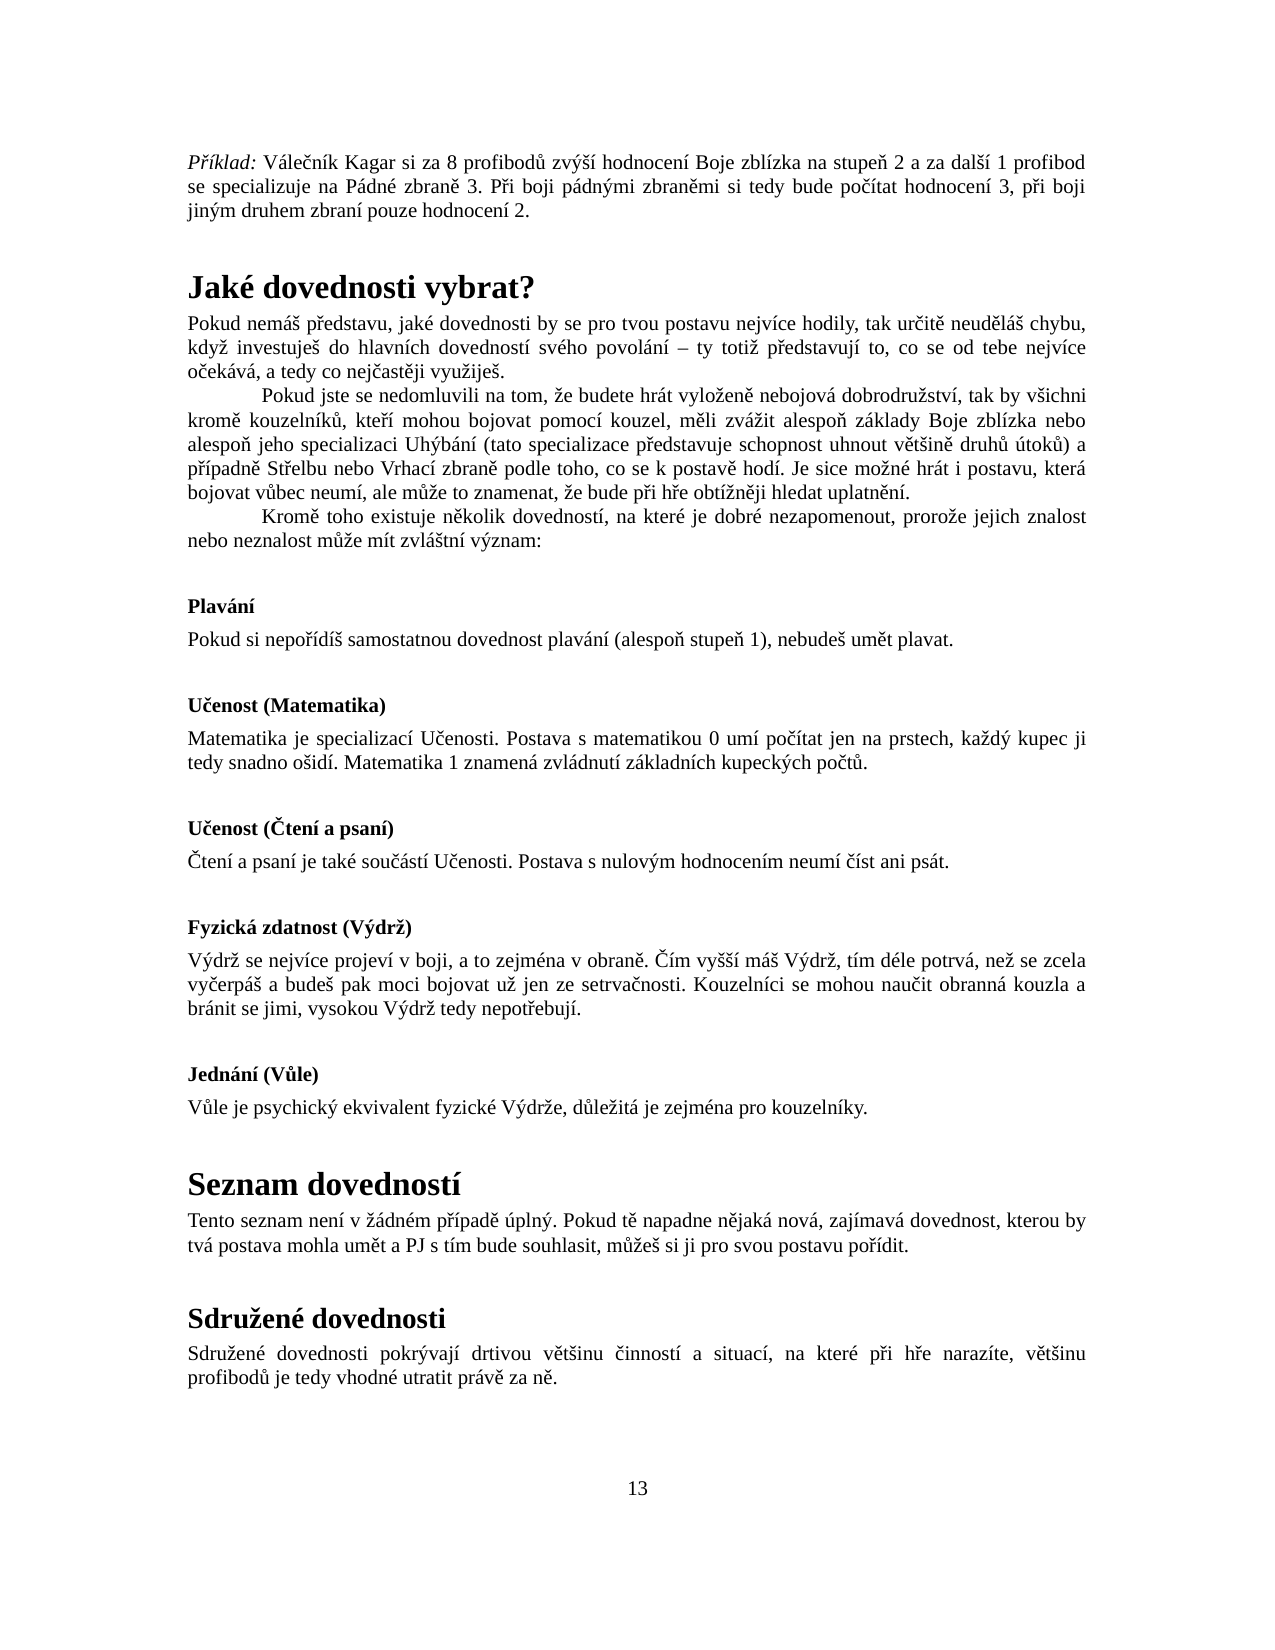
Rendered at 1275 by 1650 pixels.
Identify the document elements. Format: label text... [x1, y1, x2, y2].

text Učenost (Čtení a psaní) [187, 816, 1087, 840]
text Pokud si nepořídíš samostatnou dovednost plavání (alespoň stupeň 1), nebudeš umět plavat. [187, 627, 1087, 651]
text Příklad: Válečník Kagar si za 8 profibodů zvýší hodnocení Boje zblízka na stupeň 2 a za další 1 profibod se specializuje na Pádné zbraně 3. Při boji pádnými zbraněmi si tedy bude počítat hodnocení 3, při boji jiným druhem zbraní pouze hodnocení 2. [187, 150, 1087, 222]
text Učenost (Matematika) [187, 693, 1087, 717]
text Tento seznam není v žádném případě úplný. Pokud tě napadne nějaká nová, zajímavá dovednost, kterou by tvá postava mohla umět a PJ s tím bude souhlasit, můžeš si ji pro svou postavu pořídit. [187, 1208, 1087, 1257]
text Matematika je specializací Učenosti. Postava s matematikou 0 umí počítat jen na prstech, každý kupec ji tedy snadno ošidí. Matematika 1 znamená zvládnutí základních kupeckých počtů. [187, 726, 1087, 774]
text Plavání [187, 594, 1087, 618]
text Fyzická zdatnost (Výdrž) [187, 915, 1087, 939]
text Sdružené dovednosti pokrývají drtivou většinu činností a situací, na které při hře narazíte, většinu profibodů je tedy vhodné utratit právě za ně. [187, 1341, 1087, 1389]
subtitle Seznam dovedností [187, 1164, 1087, 1202]
text Vůle je psychický ekvivalent fyzické Výdrže, důležitá je zejména pro kouzelníky. [187, 1095, 1087, 1119]
text Pokud nemáš představu, jaké dovednosti by se pro tvou postavu nejvíce hodily, tak určitě neuděláš chybu, když investuješ do hlavních dovedností svého povolání – ty totiž představují to, co se od tebe nejvíce očekává, a tedy co nejčastěji využiješ. Pokud jste se nedomluvili na tom, že budete hrát vyloženě nebojová dobrodružství, tak by všichni kromě kouzelníků, kteří mohou bojovat pomocí kouzel, měli zvážit alespoň základy Boje zblízka nebo alespoň jeho specializaci Uhýbání (tato specializace představuje schopnost uhnout většině druhů útoků) a případně Střelbu nebo Vrhací zbraně podle toho, co se k postavě hodí. Je sice možné hrát i postavu, která bojovat vůbec neumí, ale může to znamenat, že bude při hře obtížněji hledat uplatnění. Kromě toho existuje několik dovedností, na které je dobré nezapomenout, prorože jejich znalost nebo neznalost může mít zvláštní význam: [187, 311, 1087, 552]
text Jednání (Vůle) [187, 1062, 1087, 1086]
text Čtení a psaní je také součástí Učenosti. Postava s nulovým hodnocením neumí číst ani psát. [187, 849, 1087, 873]
text Výdrž se nejvíce projeví v boji, a to zejména v obraně. Čím vyšší máš Výdrž, tím déle potrvá, než se zcela vyčerpáš a budeš pak moci bojovat už jen ze setrvačnosti. Kouzelníci se mohou naučit obranná kouzla a bránit se jimi, vysokou Výdrž tedy nepotřebují. [187, 948, 1087, 1020]
subtitle Sdružené dovednosti [187, 1301, 1087, 1335]
subtitle Jaké dovednosti vybrat? [187, 267, 1087, 305]
